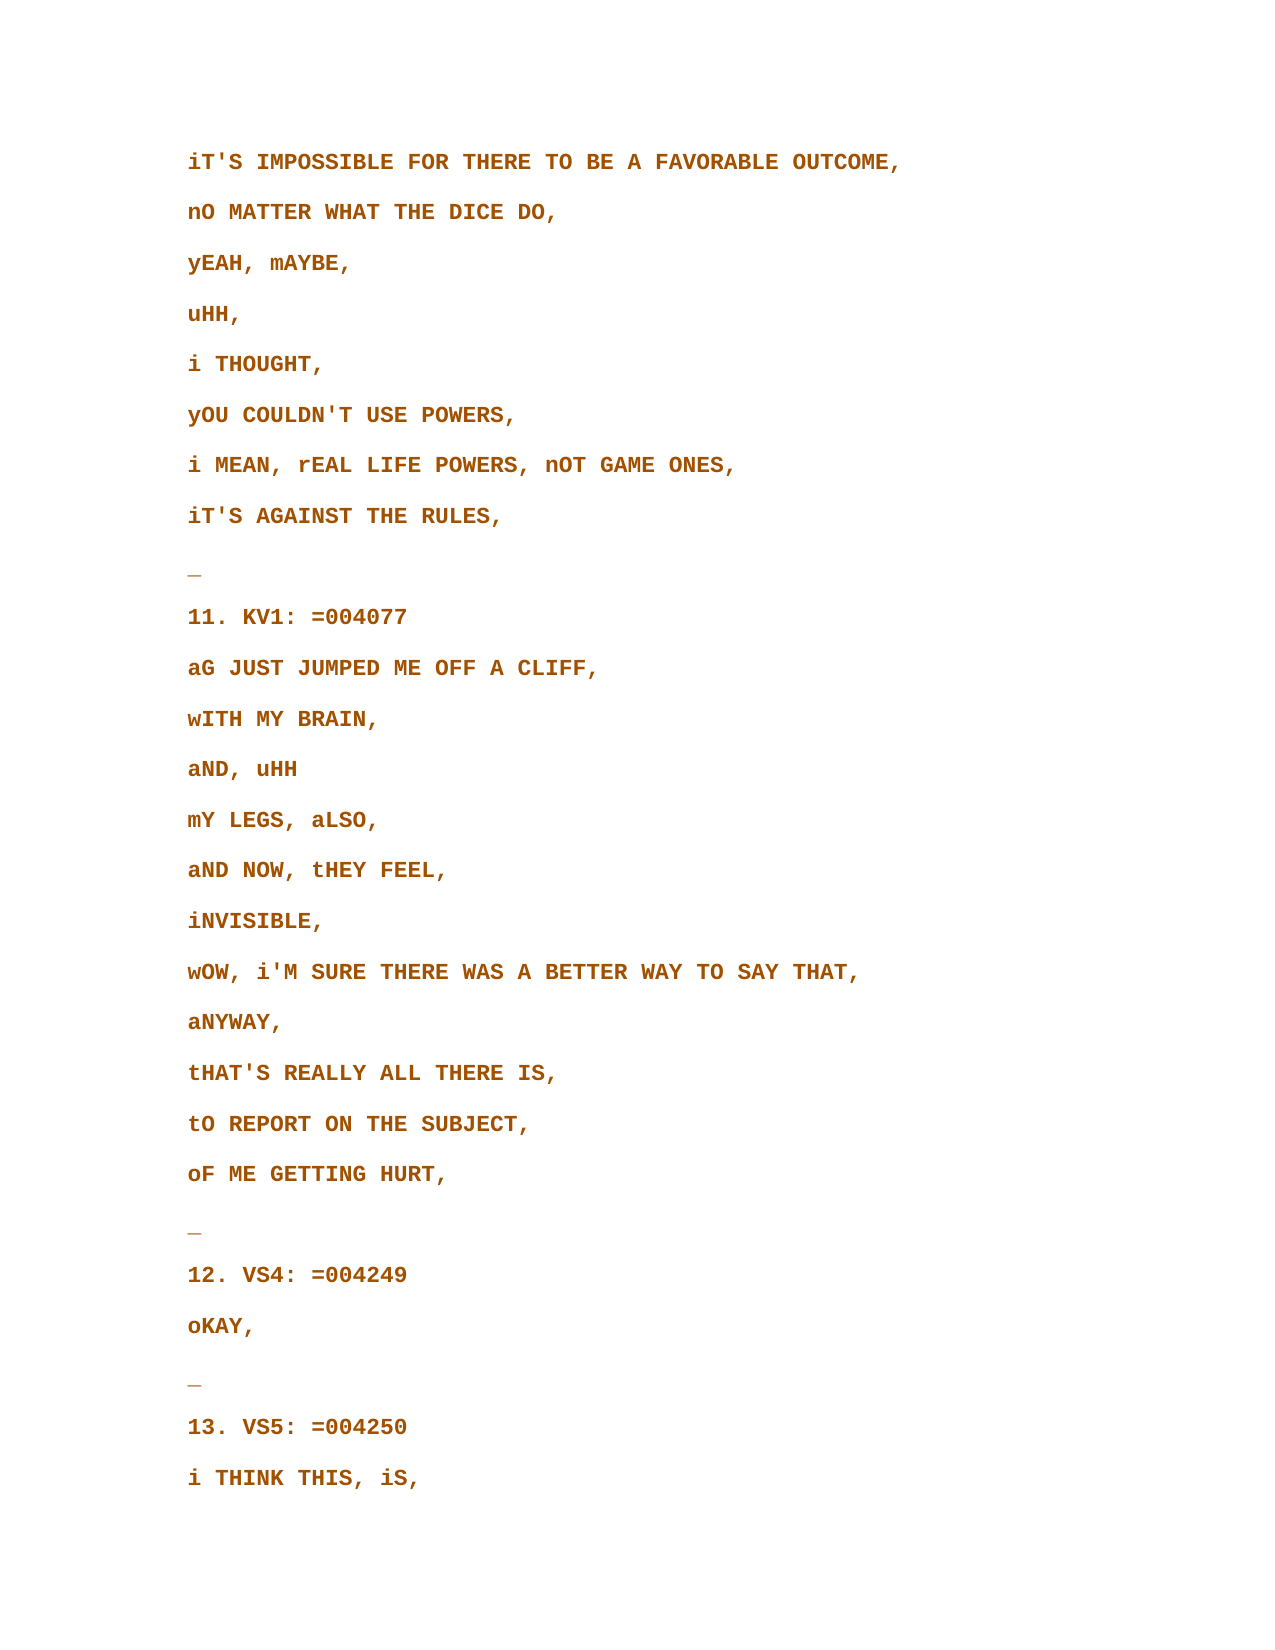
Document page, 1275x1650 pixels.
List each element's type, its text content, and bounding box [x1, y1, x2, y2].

text iT'S IMPOSSIBLE FOR THERE TO BE A FAVORABLE OUTCOME, [187, 150, 1087, 176]
text 13. VS5: =004250 [187, 1416, 1087, 1442]
text oKAY, [187, 1314, 1087, 1340]
text tHAT'S REALLY ALL THERE IS, [187, 1061, 1087, 1087]
text i THINK THIS, iS, [187, 1466, 1087, 1492]
text aND, uHH [187, 757, 1087, 783]
text aG JUST JUMPED ME OFF A CLIFF, [187, 656, 1087, 682]
text 11. KV1: =004077 [187, 606, 1087, 632]
text wOW, i'M SURE THERE WAS A BETTER WAY TO SAY THAT, [187, 960, 1087, 986]
text i MEAN, rEAL LIFE POWERS, nOT GAME ONES, [187, 454, 1087, 480]
text yEAH, mAYBE, [187, 251, 1087, 277]
text aND NOW, tHEY FEEL, [187, 859, 1087, 885]
text i THOUGHT, [187, 352, 1087, 378]
text nO MATTER WHAT THE DICE DO, [187, 201, 1087, 227]
text yOU COULDN'T USE POWERS, [187, 403, 1087, 429]
text uHH, [187, 302, 1087, 328]
text iT'S AGAINST THE RULES, [187, 504, 1087, 530]
text mY LEGS, aLSO, [187, 808, 1087, 834]
text tO REPORT ON THE SUBJECT, [187, 1112, 1087, 1138]
text iNVISIBLE, [187, 909, 1087, 935]
text aNYWAY, [187, 1011, 1087, 1037]
text _ [187, 1365, 1087, 1391]
text wITH MY BRAIN, [187, 707, 1087, 733]
text _ [187, 1213, 1087, 1239]
text 12. VS4: =004249 [187, 1264, 1087, 1290]
text oF ME GETTING HURT, [187, 1162, 1087, 1188]
text _ [187, 555, 1087, 581]
